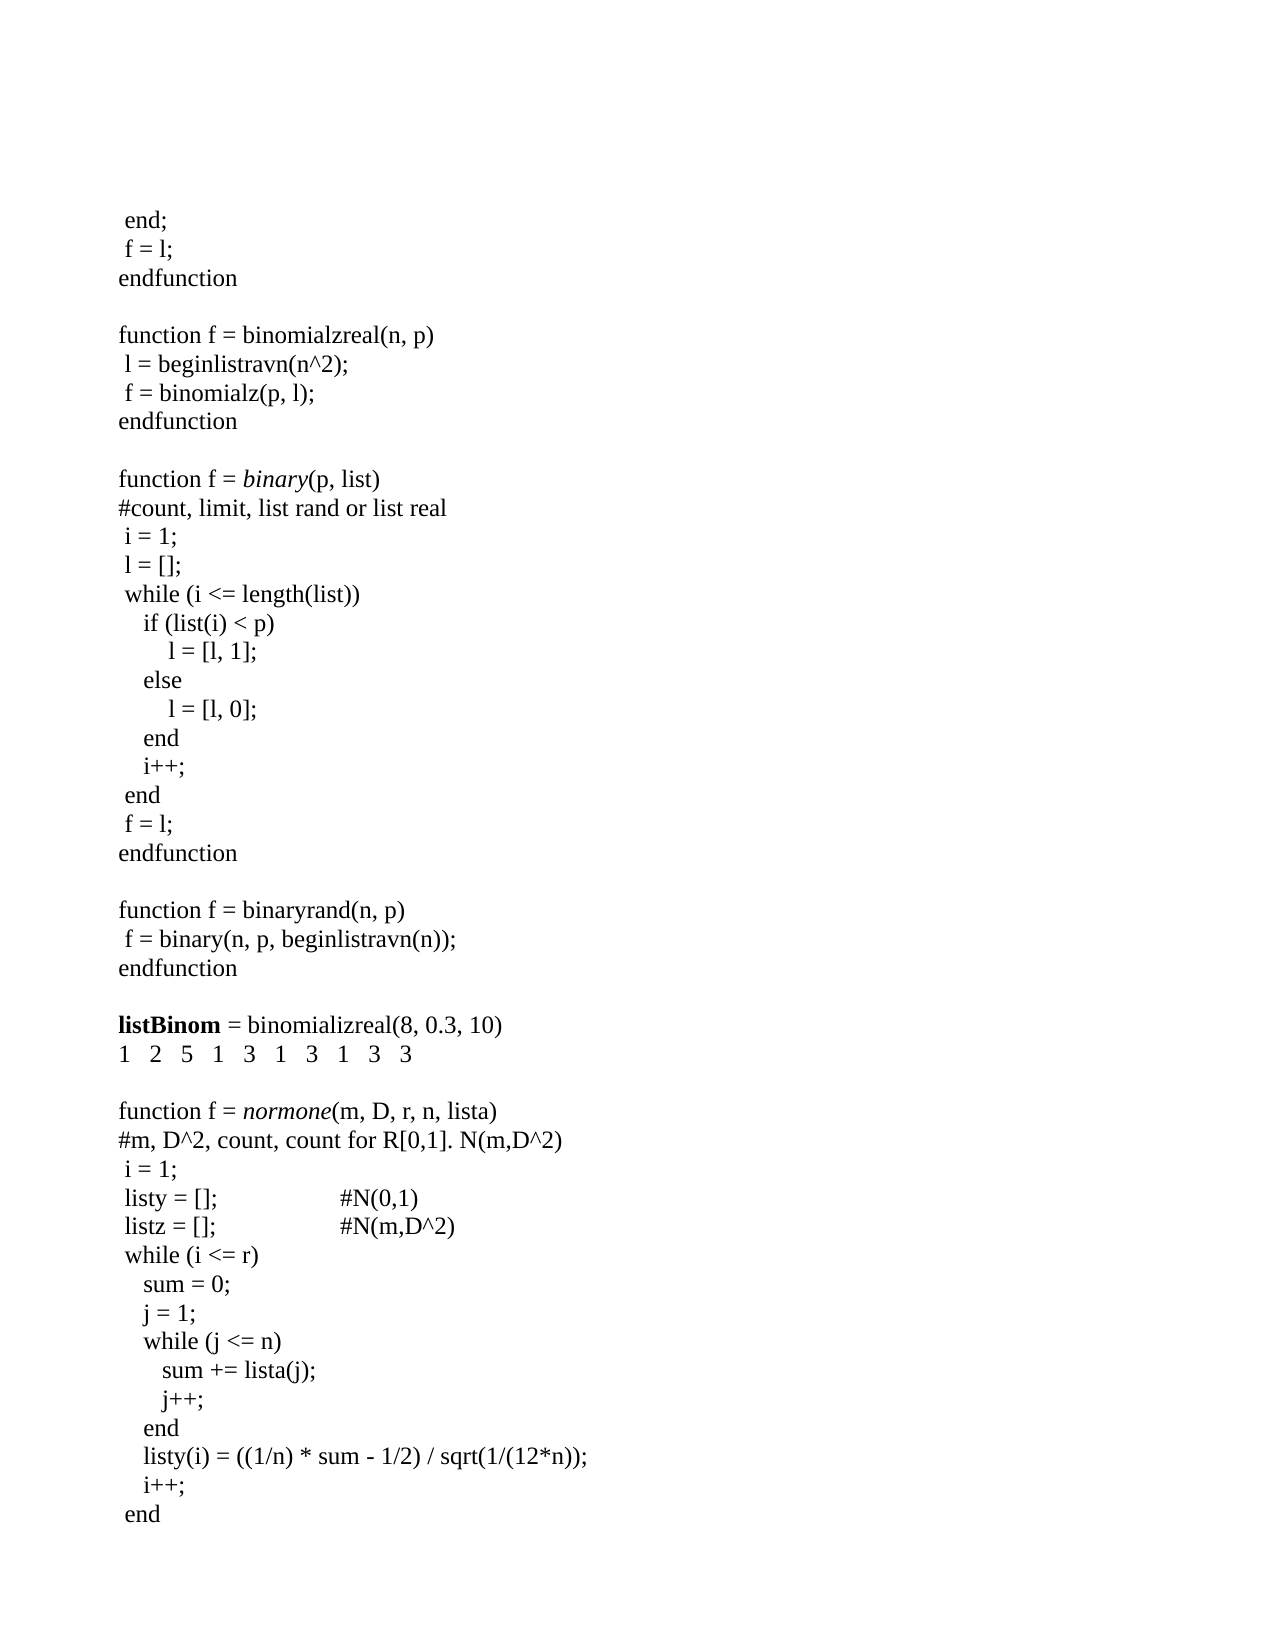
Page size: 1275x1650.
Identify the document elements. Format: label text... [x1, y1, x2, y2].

text end [118, 1413, 1157, 1441]
text listz = []; #N(m,D^2) [118, 1211, 1157, 1240]
text function f = binary(p, list) [118, 464, 1157, 493]
text i = 1; [118, 521, 1157, 550]
text while (i <= length(list)) [118, 579, 1157, 608]
text end; [118, 205, 1157, 234]
text endfunction [118, 406, 1157, 435]
text while (i <= r) [118, 1240, 1157, 1269]
text #count, limit, list rand or list real [118, 493, 1157, 521]
text f = l; [118, 809, 1157, 838]
text i++; [118, 1470, 1157, 1499]
text function f = normone(m, D, r, n, lista) [118, 1096, 1157, 1125]
text sum += lista(j); [118, 1355, 1157, 1384]
text f = binomialz(p, l); [118, 378, 1157, 406]
text listy = []; #N(0,1) [118, 1183, 1157, 1211]
text end [118, 1499, 1157, 1528]
text l = beginlistravn(n^2); [118, 349, 1157, 378]
text j = 1; [118, 1298, 1157, 1326]
text l = [l, 1]; [118, 636, 1157, 665]
text function f = binomialzreal(n, p) [118, 320, 1157, 349]
text endfunction [118, 838, 1157, 866]
text #m, D^2, count, count for R[0,1]. N(m,D^2) [118, 1125, 1157, 1154]
text listy(i) = ((1/n) * sum - 1/2) / sqrt(1/(12*n)); [118, 1441, 1157, 1470]
text endfunction [118, 953, 1157, 981]
text i++; [118, 751, 1157, 780]
text i = 1; [118, 1154, 1157, 1183]
text sum = 0; [118, 1269, 1157, 1298]
text 1 2 5 1 3 1 3 1 3 3 [118, 1039, 1157, 1068]
text listBinom = binomializreal(8, 0.3, 10) [118, 1010, 1157, 1039]
text f = l; [118, 234, 1157, 263]
text end [118, 780, 1157, 809]
text f = binary(n, p, beginlistravn(n)); [118, 924, 1157, 953]
text l = []; [118, 550, 1157, 579]
text j++; [118, 1384, 1157, 1413]
text if (list(i) < p) [118, 608, 1157, 636]
text l = [l, 0]; [118, 694, 1157, 723]
text else [118, 665, 1157, 694]
text end [118, 723, 1157, 751]
text function f = binaryrand(n, p) [118, 895, 1157, 924]
text endfunction [118, 263, 1157, 291]
text while (j <= n) [118, 1326, 1157, 1355]
